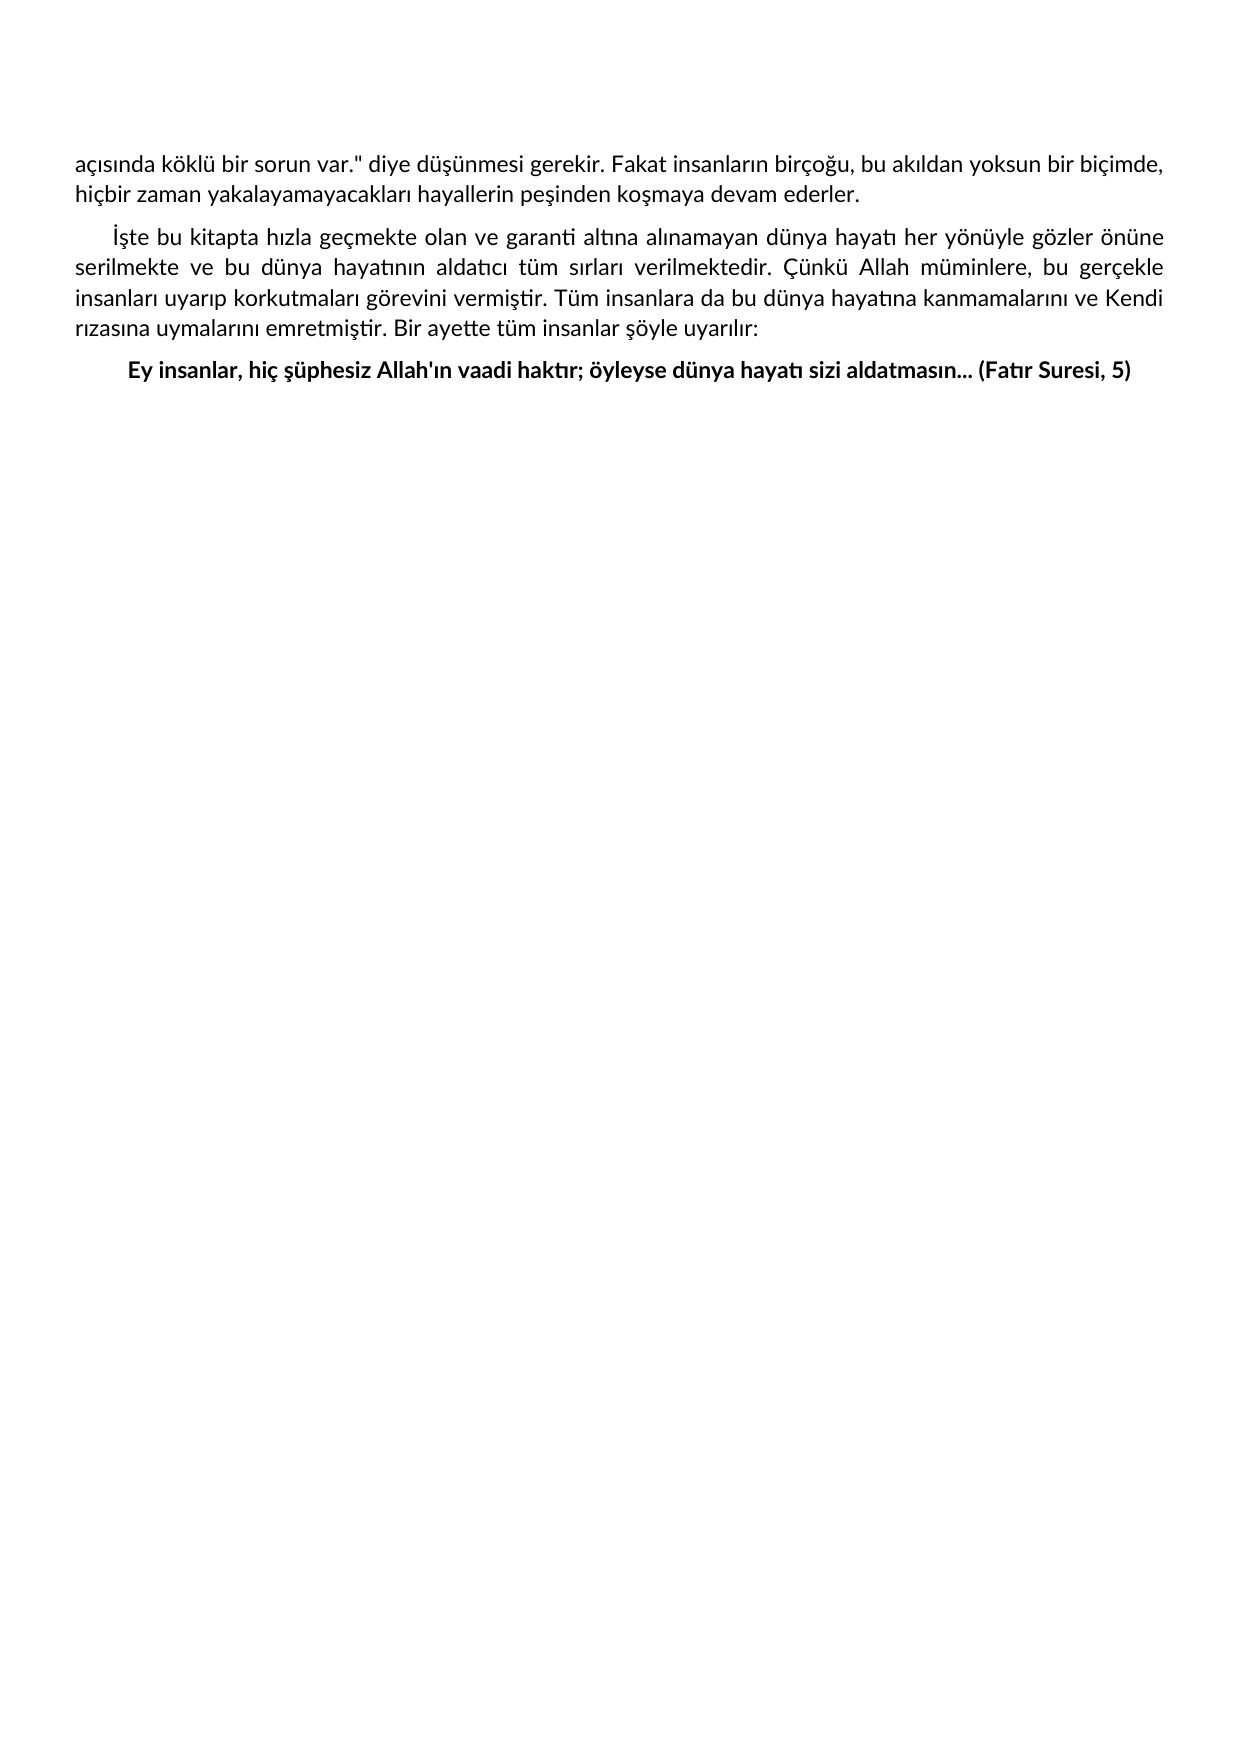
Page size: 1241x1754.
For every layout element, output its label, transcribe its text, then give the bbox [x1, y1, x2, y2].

text İşte bu kitapta hızla geçmekte olan ve garanti altına alınamayan dünya hayatı her yönüyle gözler önüne serilmekte ve bu dünya hayatının aldatıcı tüm sırları verilmektedir. Çünkü Allah müminlere, bu gerçekle insanları uyarıp korkutmaları görevini vermiştir. Tüm insanlara da bu dünya hayatına kanmamalarını ve Kendi rızasına uymalarını emretmiştir. Bir ayette tüm insanlar şöyle uyarılır: [75, 223, 1165, 341]
text Ey insanlar, hiç şüphesiz Allah'ın vaadi haktır; öyleyse dünya hayatı sizi aldatmasın... (Fatır Suresi, 5) [127, 356, 1143, 384]
text açısında köklü bir sorun var." diye düşünmesi gerekir. Fakat insanların birçoğu, bu akıldan yoksun bir biçimde, hiçbir zaman yakalayamayacakları hayallerin peşinden koşmaya devam ederler. [75, 150, 1165, 208]
